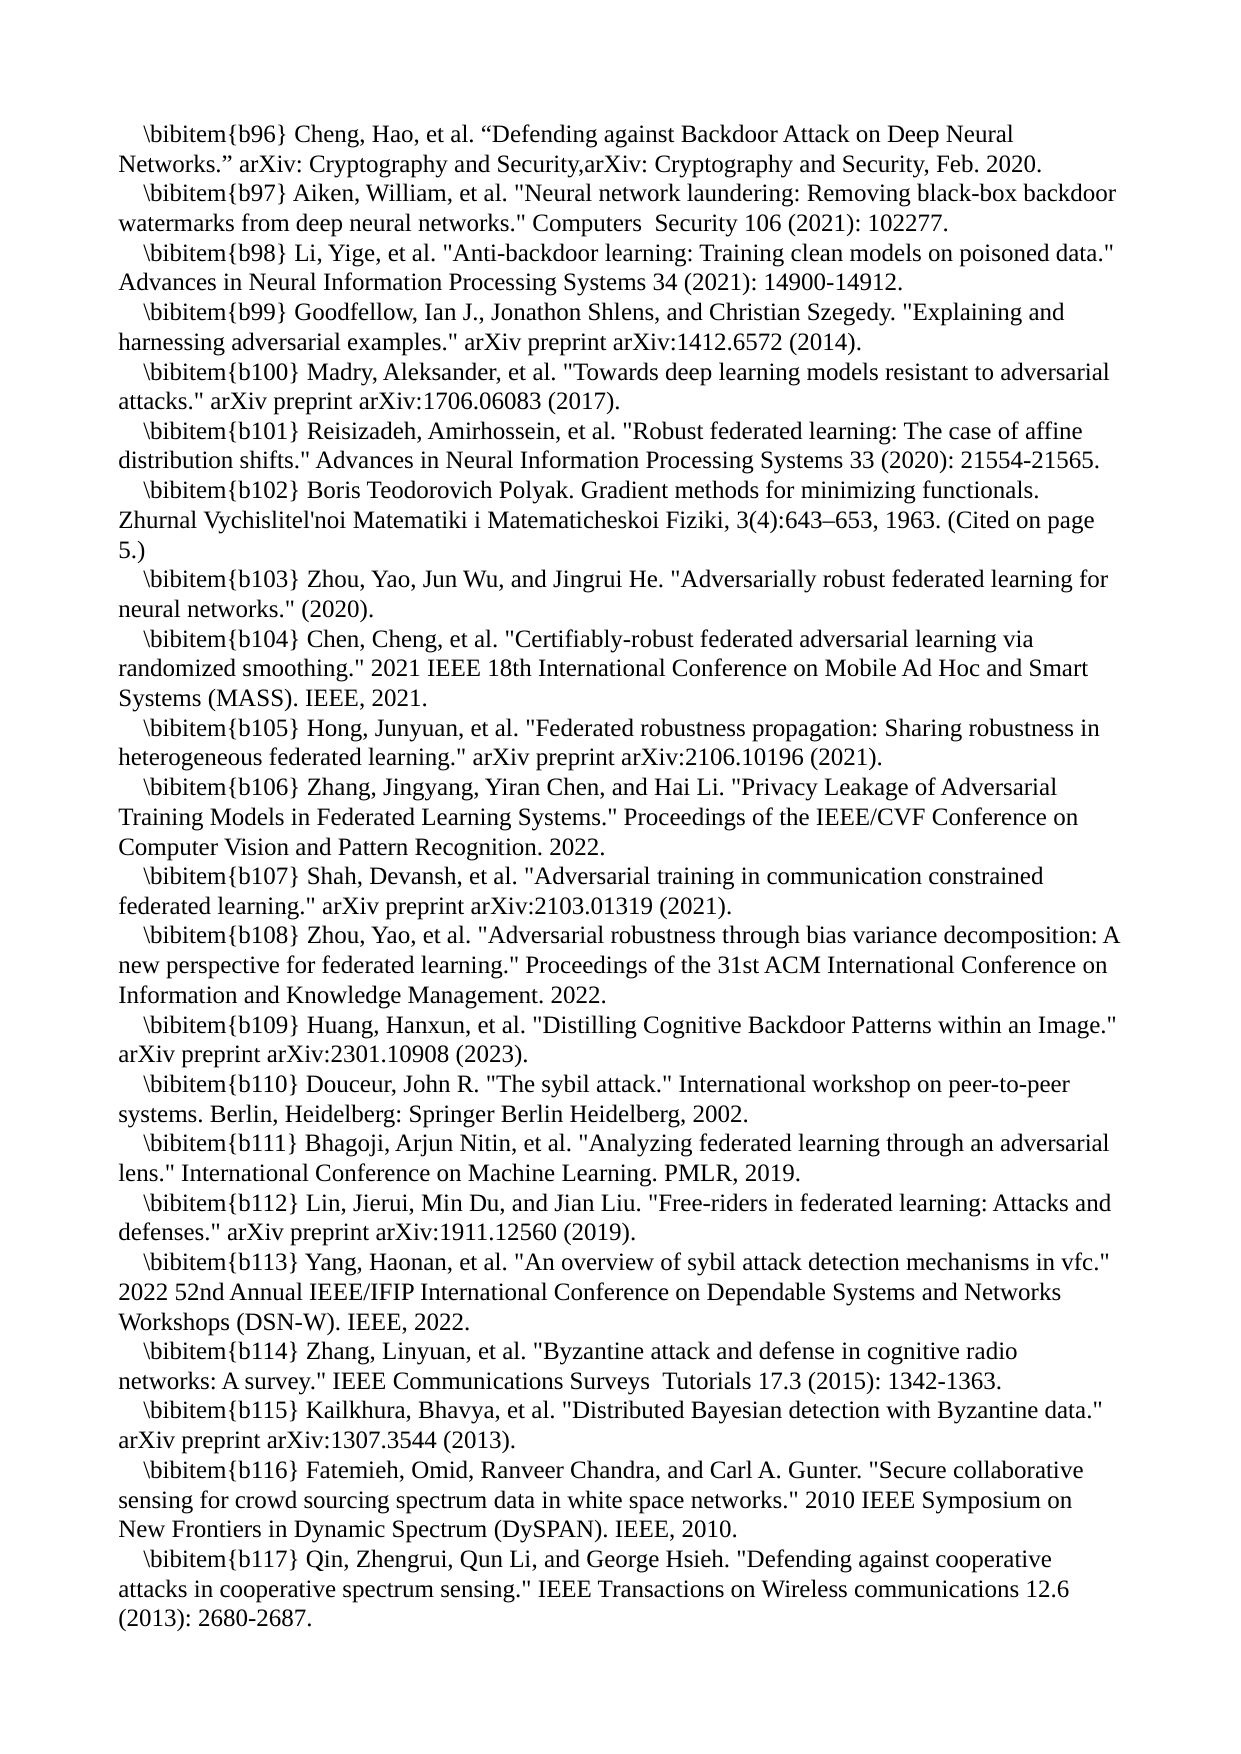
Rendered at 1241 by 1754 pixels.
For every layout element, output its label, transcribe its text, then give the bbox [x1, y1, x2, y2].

text \bibitem{b117} Qin, Zhengrui, Qun Li, and George Hsieh. "Defending against cooperative attacks in cooperative spectrum sensing." IEEE Transactions on Wireless communications 12.6 (2013): 2680-2687. [118, 1543, 1122, 1632]
text \bibitem{b115} Kailkhura, Bhavya, et al. "Distributed Bayesian detection with Byzantine data." arXiv preprint arXiv:1307.3544 (2013). [118, 1395, 1122, 1454]
text \bibitem{b98} Li, Yige, et al. "Anti-backdoor learning: Training clean models on poisoned data." Advances in Neural Information Processing Systems 34 (2021): 14900-14912. [118, 237, 1122, 296]
text \bibitem{b110} Douceur, John R. "The sybil attack." International workshop on peer-to-peer systems. Berlin, Heidelberg: Springer Berlin Heidelberg, 2002. [118, 1068, 1122, 1127]
text \bibitem{b106} Zhang, Jingyang, Yiran Chen, and Hai Li. "Privacy Leakage of Adversarial Training Models in Federated Learning Systems." Proceedings of the IEEE/CVF Conference on Computer Vision and Pattern Recognition. 2022. [118, 771, 1122, 860]
text \bibitem{b116} Fatemieh, Omid, Ranveer Chandra, and Carl A. Gunter. "Secure collaborative sensing for crowd sourcing spectrum data in white space networks." 2010 IEEE Symposium on New Frontiers in Dynamic Spectrum (DySPAN). IEEE, 2010. [118, 1454, 1122, 1543]
text \bibitem{b103} Zhou, Yao, Jun Wu, and Jingrui He. "Adversarially robust federated learning for neural networks." (2020). [118, 563, 1122, 623]
text \bibitem{b102} Boris Teodorovich Polyak. Gradient methods for minimizing functionals. Zhurnal Vychislitel'noi Matematiki i Matematicheskoi Fiziki, 3(4):643–653, 1963. (Cited on page 5.) [118, 474, 1122, 563]
text \bibitem{b101} Reisizadeh, Amirhossein, et al. "Robust federated learning: The case of affine distribution shifts." Advances in Neural Information Processing Systems 33 (2020): 21554-21565. [118, 415, 1122, 474]
text \bibitem{b111} Bhagoji, Arjun Nitin, et al. "Analyzing federated learning through an adversarial lens." International Conference on Machine Learning. PMLR, 2019. [118, 1127, 1122, 1187]
text \bibitem{b107} Shah, Devansh, et al. "Adversarial training in communication constrained federated learning." arXiv preprint arXiv:2103.01319 (2021). [118, 860, 1122, 920]
text \bibitem{b112} Lin, Jierui, Min Du, and Jian Liu. "Free-riders in federated learning: Attacks and defenses." arXiv preprint arXiv:1911.12560 (2019). [118, 1187, 1122, 1246]
text \bibitem{b109} Huang, Hanxun, et al. "Distilling Cognitive Backdoor Patterns within an Image." arXiv preprint arXiv:2301.10908 (2023). [118, 1009, 1122, 1068]
text \bibitem{b113} Yang, Haonan, et al. "An overview of sybil attack detection mechanisms in vfc." 2022 52nd Annual IEEE/IFIP International Conference on Dependable Systems and Networks Workshops (DSN-W). IEEE, 2022. [118, 1246, 1122, 1335]
text \bibitem{b105} Hong, Junyuan, et al. "Federated robustness propagation: Sharing robustness in heterogeneous federated learning." arXiv preprint arXiv:2106.10196 (2021). [118, 712, 1122, 771]
text \bibitem{b96} Cheng, Hao, et al. “Defending against Backdoor Attack on Deep Neural Networks.” arXiv: Cryptography and Security,arXiv: Cryptography and Security, Feb. 2020. [118, 118, 1122, 177]
text \bibitem{b97} Aiken, William, et al. "Neural network laundering: Removing black-box backdoor watermarks from deep neural networks." Computers Security 106 (2021): 102277. [118, 177, 1122, 237]
text \bibitem{b100} Madry, Aleksander, et al. "Towards deep learning models resistant to adversarial attacks." arXiv preprint arXiv:1706.06083 (2017). [118, 356, 1122, 415]
text \bibitem{b104} Chen, Cheng, et al. "Certifiably-robust federated adversarial learning via randomized smoothing." 2021 IEEE 18th International Conference on Mobile Ad Hoc and Smart Systems (MASS). IEEE, 2021. [118, 623, 1122, 712]
text \bibitem{b108} Zhou, Yao, et al. "Adversarial robustness through bias variance decomposition: A new perspective for federated learning." Proceedings of the 31st ACM International Conference on Information and Knowledge Management. 2022. [118, 920, 1122, 1009]
text \bibitem{b99} Goodfellow, Ian J., Jonathon Shlens, and Christian Szegedy. "Explaining and harnessing adversarial examples." arXiv preprint arXiv:1412.6572 (2014). [118, 296, 1122, 356]
text \bibitem{b114} Zhang, Linyuan, et al. "Byzantine attack and defense in cognitive radio networks: A survey." IEEE Communications Surveys Tutorials 17.3 (2015): 1342-1363. [118, 1335, 1122, 1395]
